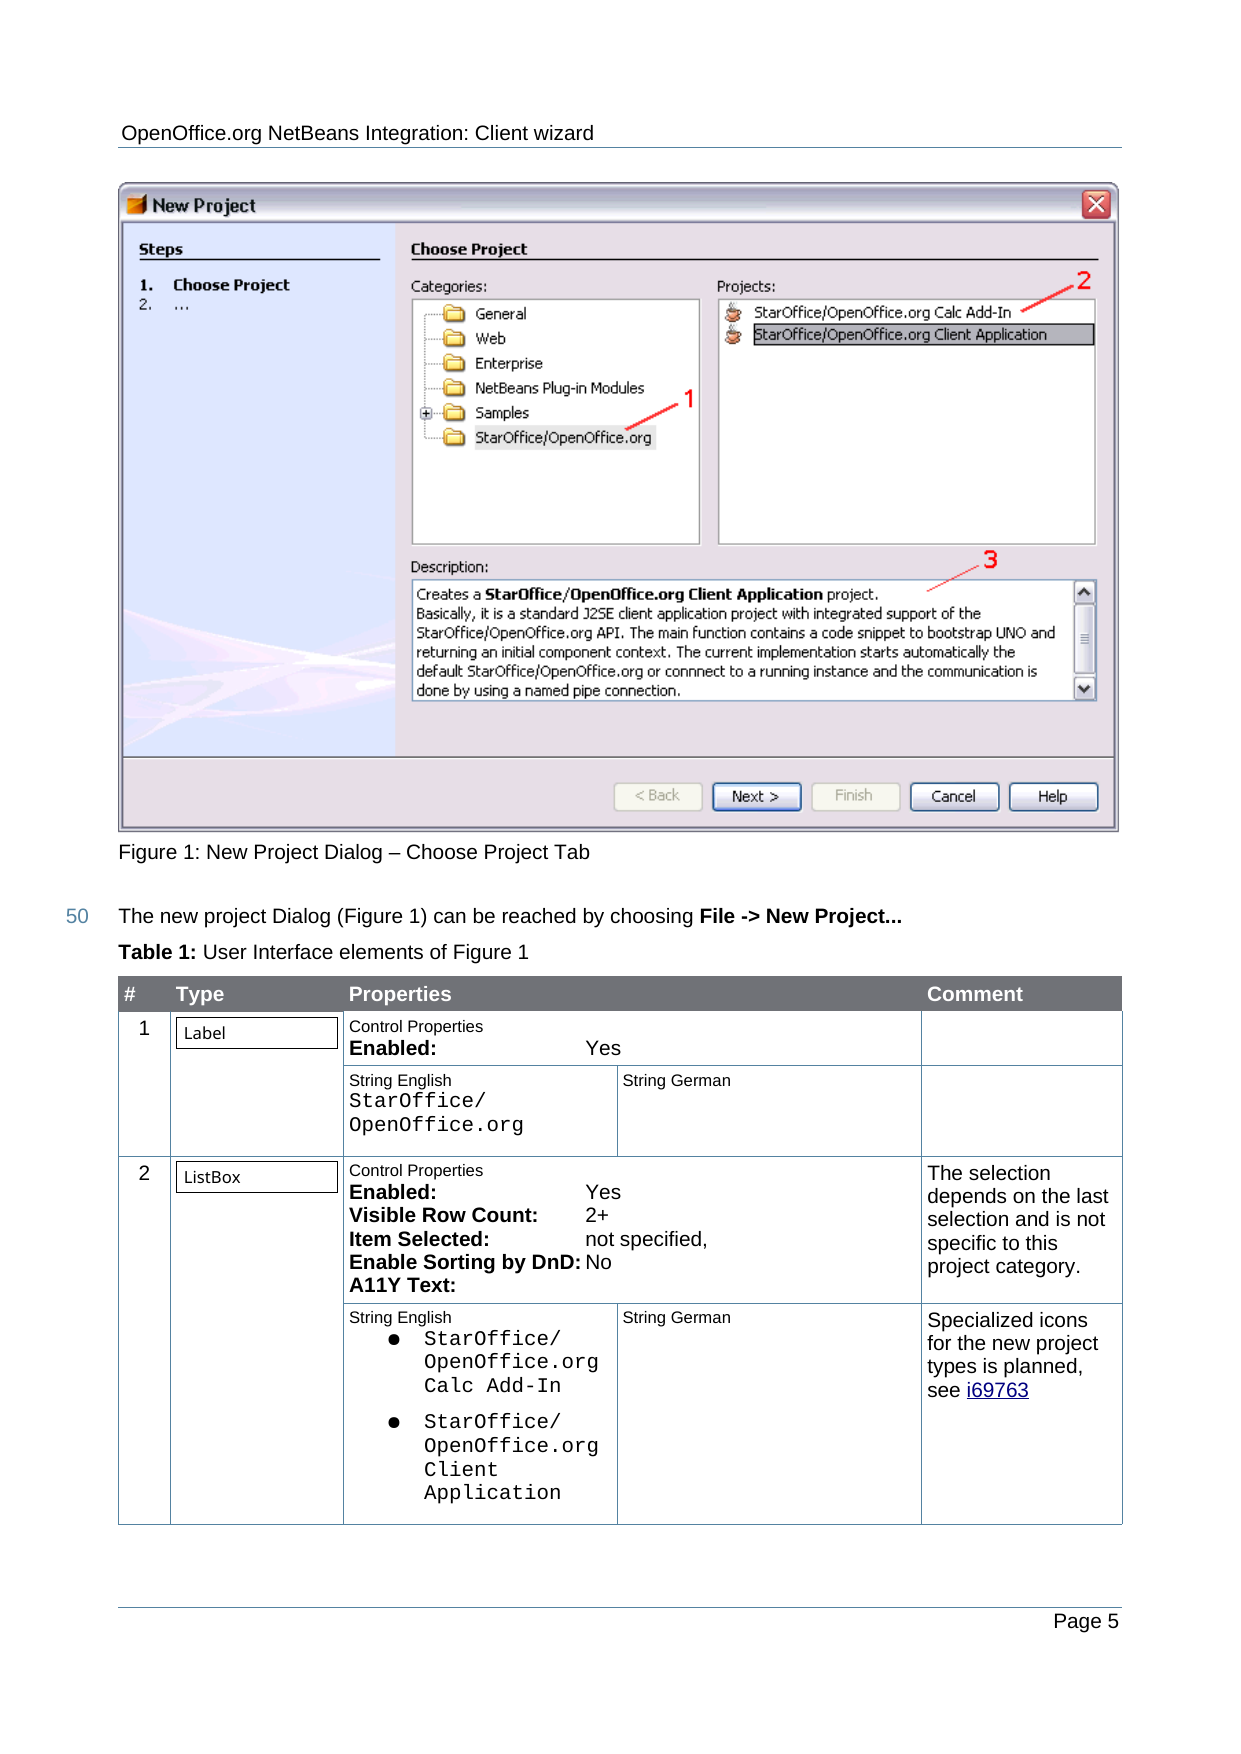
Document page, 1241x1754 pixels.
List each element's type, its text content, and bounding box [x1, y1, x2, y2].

table_header Properties [343, 976, 921, 1011]
text Table 1: User Interface elements of Figure 1 [118, 941, 1122, 964]
table_header [922, 1011, 1122, 1065]
table_cell [171, 1157, 343, 1524]
table_cell Specialized icons for the new project types is planned, see i69763 [922, 1304, 1122, 1524]
table_cell String English StarOffice/OpenOffice.org [344, 1066, 617, 1156]
table_cell [171, 1012, 343, 1156]
table_cell 2 [119, 1157, 170, 1524]
table_header Control Properties Enabled: Yes [344, 1011, 921, 1065]
table_header [118, 864, 1122, 869]
table_header Type [170, 976, 343, 1011]
table_header Comment [921, 976, 1122, 1011]
table_cell String English StarOffice/OpenOffice.org Calc Add-In StarOffice/OpenOffice.org Client Application [344, 1304, 617, 1524]
table_cell 1 [119, 1012, 170, 1156]
table_header Control Properties Enabled: Yes Visible Row Count: 2+ Item Selected: not specified, Enable Sorting by DnD: No A11Y Text: <If needed specify text here> [344, 1157, 921, 1303]
table_cell [922, 1066, 1122, 1156]
table_header The selection depends on the last selection and is not specific to this project category. [922, 1157, 1122, 1303]
table_cell String German <Enter String Here> [618, 1066, 921, 1156]
table_header [118, 177, 1122, 182]
table_header # [118, 976, 170, 1011]
table_cell String German <Enter String Here> [618, 1304, 921, 1524]
table_header [118, 835, 1122, 863]
picture [118, 182, 1122, 835]
text The new project Dialog (Figure 1) can be reached by choosing File -> New Project... [118, 905, 1122, 928]
